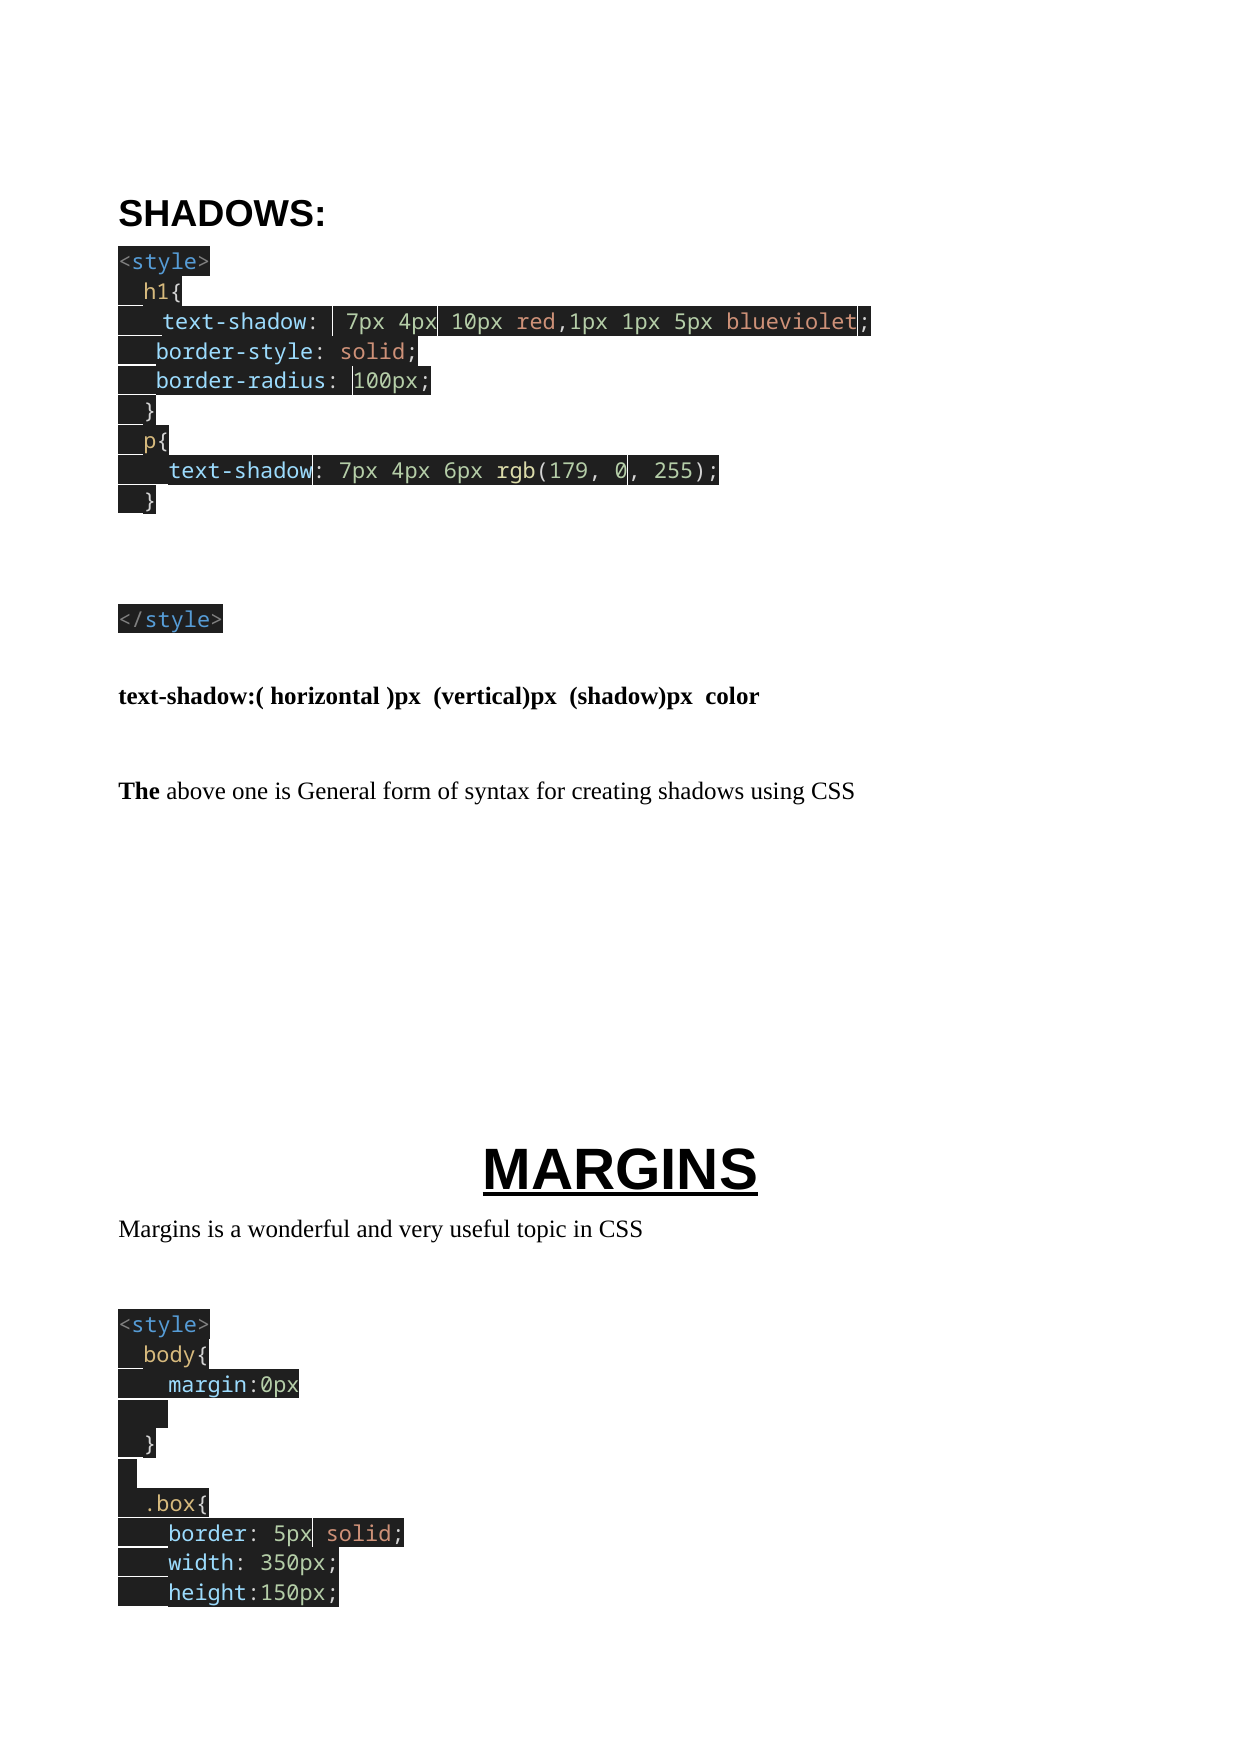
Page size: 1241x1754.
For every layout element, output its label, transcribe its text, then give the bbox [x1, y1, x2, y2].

text .box{ [118, 1488, 1122, 1517]
text } [118, 395, 1122, 425]
text text-shadow: 7px 4px 6px rgb(179, 0, 255); [118, 455, 1122, 485]
text body{ [118, 1339, 1122, 1369]
text h1{ [118, 276, 1122, 306]
text p{ [118, 425, 1122, 455]
text height:150px; [118, 1577, 1122, 1607]
text margin:0px [118, 1369, 1122, 1398]
subtitle SHADOWS: [118, 191, 1122, 234]
text text-shadow:( horizontal )px (vertical)px (shadow)px color [118, 681, 1122, 710]
text border-radius: 100px; [118, 366, 1122, 395]
title MARGINS [118, 1134, 1122, 1201]
text border-style: solid; [118, 336, 1122, 366]
text border: 5px solid; [118, 1517, 1122, 1547]
text text-shadow: 7px 4px 10px red,1px 1px 5px blueviolet; [118, 306, 1122, 336]
text <style> [118, 1309, 1122, 1339]
text </style> [118, 603, 1122, 633]
text } [118, 1428, 1122, 1458]
text The above one is General form of syntax for creating shadows using CSS [118, 776, 1122, 805]
text Margins is a wonderful and very useful topic in CSS [118, 1214, 1122, 1243]
text } [118, 485, 1122, 514]
text <style> [118, 246, 1122, 276]
text width: 350px; [118, 1547, 1122, 1577]
